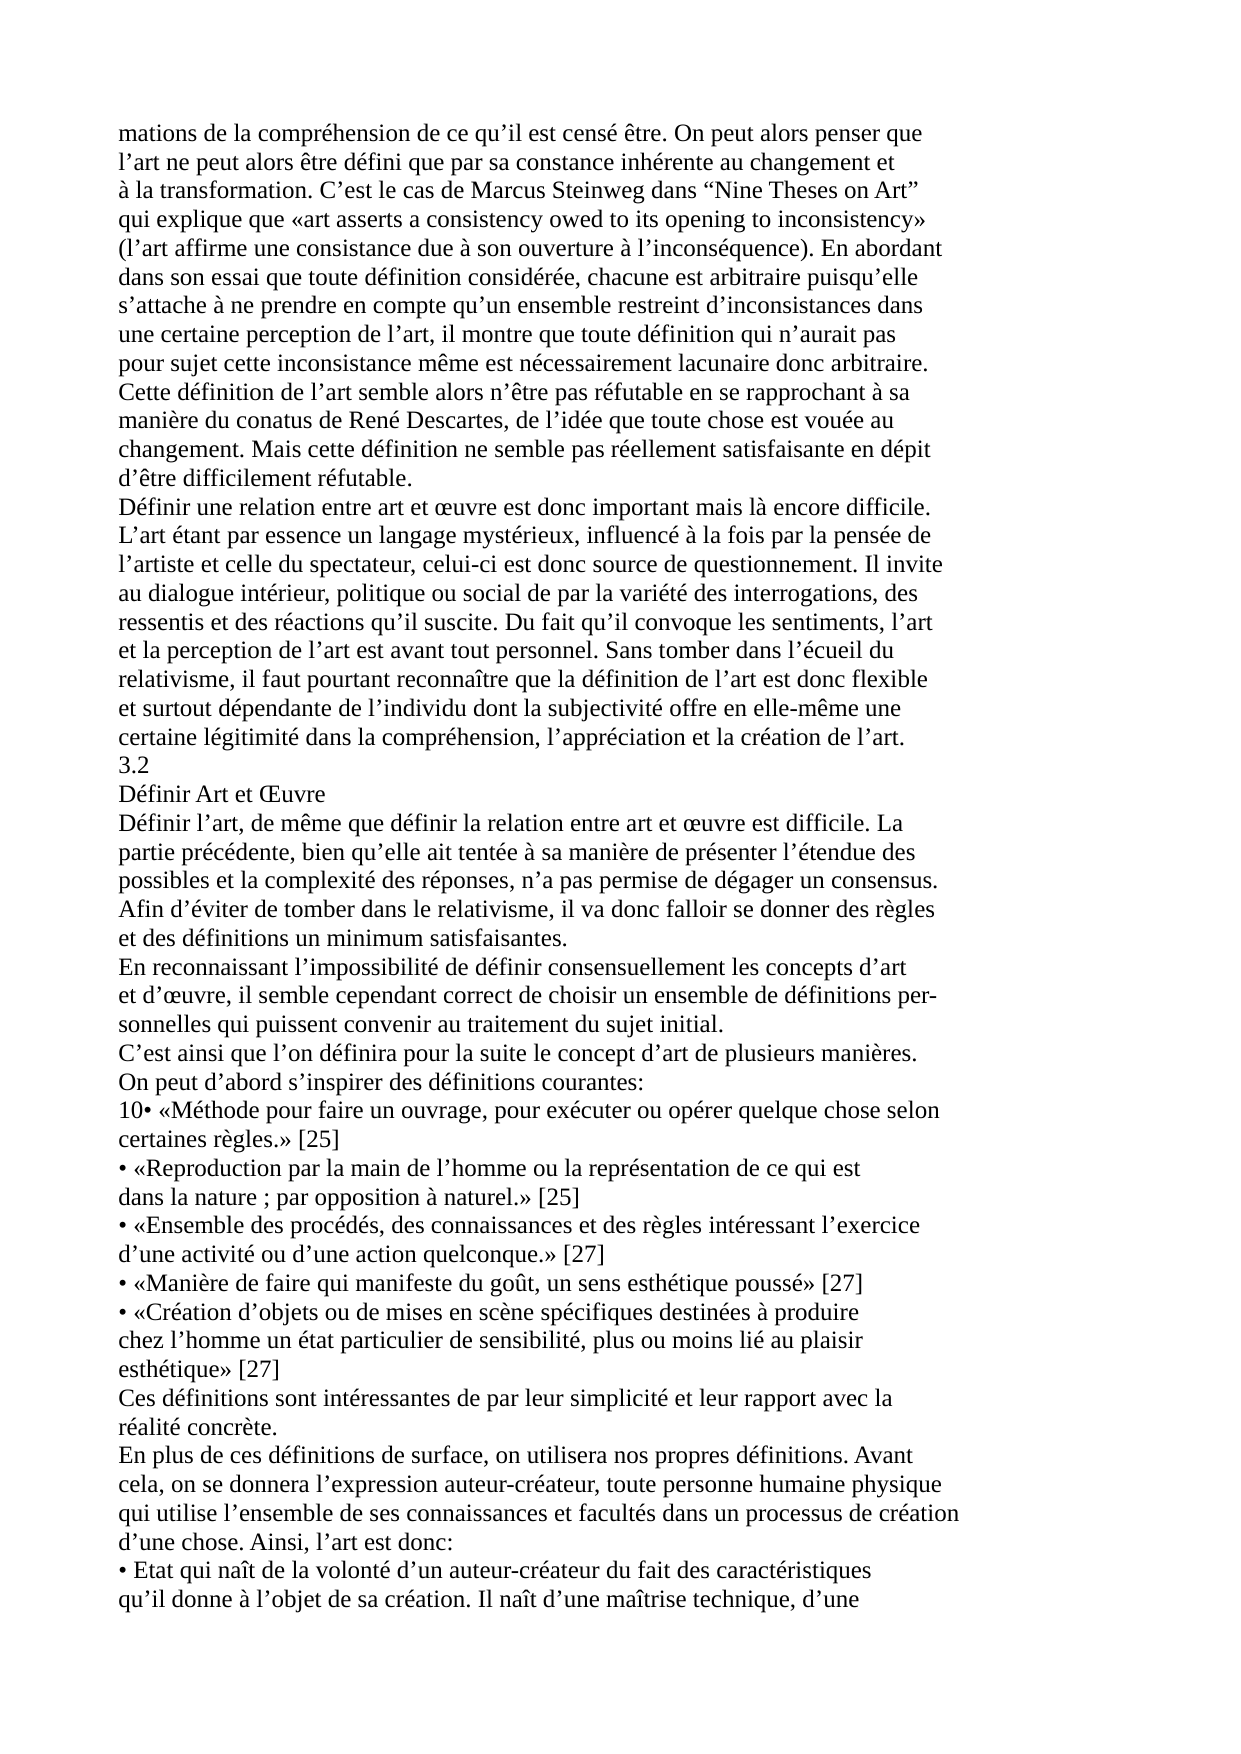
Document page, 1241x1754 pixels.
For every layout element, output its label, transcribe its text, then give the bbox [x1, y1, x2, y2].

text l’art ne peut alors être défini que par sa constance inhérente au changement et [118, 147, 1122, 176]
text • Etat qui naît de la volonté d’un auteur-créateur du fait des caractéristiques [118, 1556, 1122, 1584]
text ressentis et des réactions qu’il suscite. Du fait qu’il convoque les sentiments, l’art [118, 607, 1122, 636]
text (l’art affirme une consistance due à son ouverture à l’inconséquence). En abordant [118, 233, 1122, 262]
text qu’il donne à l’objet de sa création. Il naît d’une maîtrise technique, d’une [118, 1584, 1122, 1613]
text certaine légitimité dans la compréhension, l’appréciation et la création de l’art. [118, 722, 1122, 751]
text Cette définition de l’art semble alors n’être pas réfutable en se rapprochant à sa [118, 377, 1122, 406]
text à la transformation. C’est le cas de Marcus Steinweg dans “Nine Theses on Art” [118, 176, 1122, 204]
text chez l’homme un état particulier de sensibilité, plus ou moins lié au plaisir [118, 1326, 1122, 1354]
text • «Création d’objets ou de mises en scène spécifiques destinées à produire [118, 1297, 1122, 1326]
text dans son essai que toute définition considérée, chacune est arbitraire puisqu’elle [118, 262, 1122, 291]
text esthétique» [27] [118, 1354, 1122, 1383]
text possibles et la complexité des réponses, n’a pas permise de dégager un consensus. [118, 866, 1122, 894]
text cela, on se donnera l’expression auteur-créateur, toute personne humaine physique [118, 1469, 1122, 1498]
text C’est ainsi que l’on définira pour la suite le concept d’art de plusieurs manières. [118, 1038, 1122, 1067]
text une certaine perception de l’art, il montre que toute définition qui n’aurait pas [118, 319, 1122, 348]
text mations de la compréhension de ce qu’il est censé être. On peut alors penser que [118, 118, 1122, 147]
text et la perception de l’art est avant tout personnel. Sans tomber dans l’écueil du [118, 636, 1122, 664]
text qui explique que «art asserts a consistency owed to its opening to inconsistency» [118, 204, 1122, 233]
text On peut d’abord s’inspirer des définitions courantes: [118, 1067, 1122, 1096]
text 3.2 [118, 751, 1122, 779]
text au dialogue intérieur, politique ou social de par la variété des interrogations, des [118, 578, 1122, 607]
text dans la nature ; par opposition à naturel.» [25] [118, 1182, 1122, 1211]
text d’une activité ou d’une action quelconque.» [27] [118, 1239, 1122, 1268]
text sonnelles qui puissent convenir au traitement du sujet initial. [118, 1009, 1122, 1038]
text • «Manière de faire qui manifeste du goût, un sens esthétique poussé» [27] [118, 1268, 1122, 1297]
text et d’œuvre, il semble cependant correct de choisir un ensemble de définitions per- [118, 981, 1122, 1009]
text En reconnaissant l’impossibilité de définir consensuellement les concepts d’art [118, 952, 1122, 981]
text changement. Mais cette définition ne semble pas réellement satisfaisante en dépit [118, 434, 1122, 463]
text d’être difficilement réfutable. [118, 463, 1122, 492]
text s’attache à ne prendre en compte qu’un ensemble restreint d’inconsistances dans [118, 291, 1122, 319]
text qui utilise l’ensemble de ses connaissances et facultés dans un processus de création [118, 1498, 1122, 1527]
text l’artiste et celle du spectateur, celui-ci est donc source de questionnement. Il invite [118, 549, 1122, 578]
text L’art étant par essence un langage mystérieux, influencé à la fois par la pensée de [118, 521, 1122, 549]
text manière du conatus de René Descartes, de l’idée que toute chose est vouée au [118, 406, 1122, 434]
text • «Ensemble des procédés, des connaissances et des règles intéressant l’exercice [118, 1211, 1122, 1239]
text Définir une relation entre art et œuvre est donc important mais là encore difficile. [118, 492, 1122, 521]
text • «Reproduction par la main de l’homme ou la représentation de ce qui est [118, 1153, 1122, 1182]
text et des définitions un minimum satisfaisantes. [118, 923, 1122, 952]
text partie précédente, bien qu’elle ait tentée à sa manière de présenter l’étendue des [118, 837, 1122, 866]
text relativisme, il faut pourtant reconnaître que la définition de l’art est donc flexible [118, 664, 1122, 693]
text réalité concrète. [118, 1412, 1122, 1441]
text Afin d’éviter de tomber dans le relativisme, il va donc falloir se donner des règles [118, 894, 1122, 923]
text En plus de ces définitions de surface, on utilisera nos propres définitions. Avant [118, 1441, 1122, 1469]
text Définir l’art, de même que définir la relation entre art et œuvre est difficile. La [118, 808, 1122, 837]
text d’une chose. Ainsi, l’art est donc: [118, 1527, 1122, 1556]
text Définir Art et Œuvre [118, 779, 1122, 808]
text et surtout dépendante de l’individu dont la subjectivité offre en elle-même une [118, 693, 1122, 722]
text 10• «Méthode pour faire un ouvrage, pour exécuter ou opérer quelque chose selon [118, 1096, 1122, 1124]
text Ces définitions sont intéressantes de par leur simplicité et leur rapport avec la [118, 1383, 1122, 1412]
text certaines règles.» [25] [118, 1124, 1122, 1153]
text pour sujet cette inconsistance même est nécessairement lacunaire donc arbitraire. [118, 348, 1122, 377]
